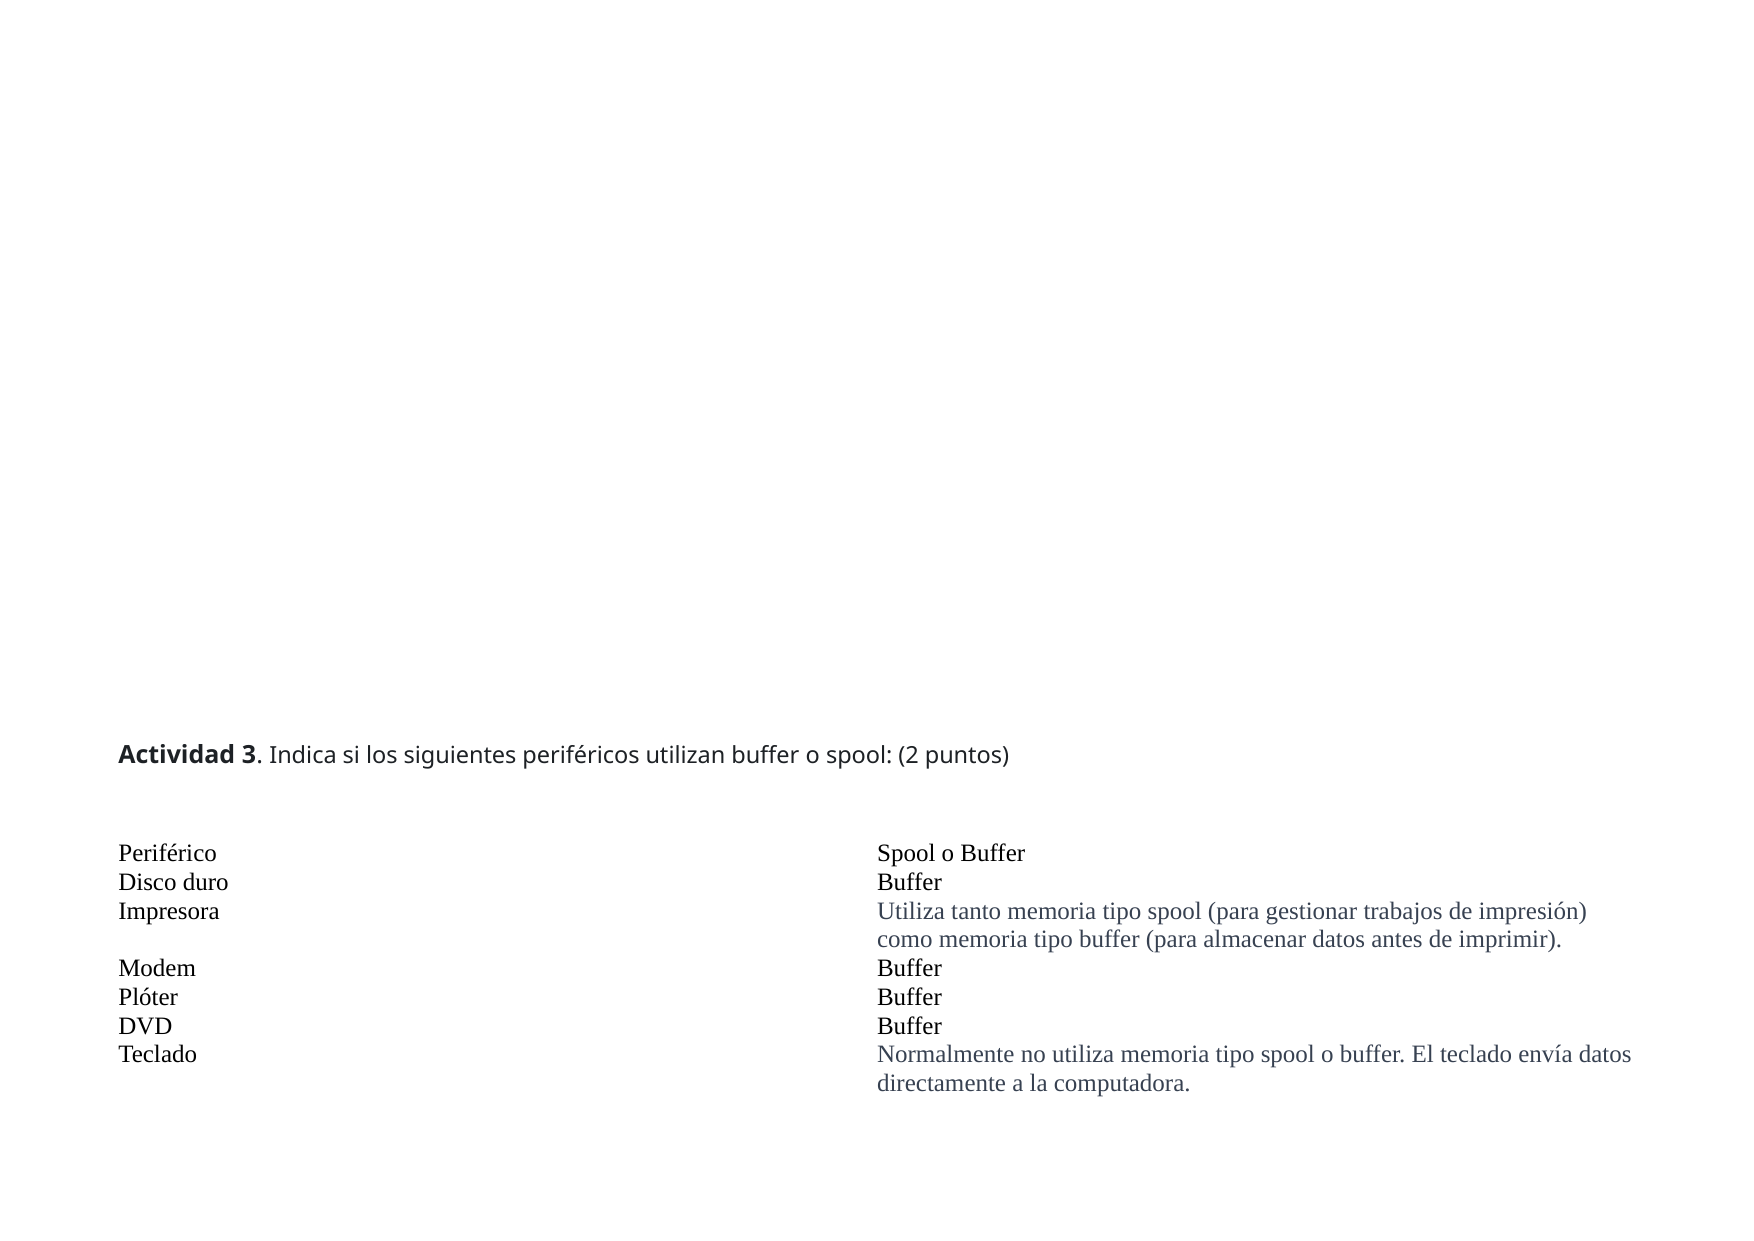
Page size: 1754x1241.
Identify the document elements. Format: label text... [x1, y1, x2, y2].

table_cell Utiliza tanto memoria tipo spool (para gestionar trabajos de impresión) como memoria tipo buffer (para almacenar datos antes de imprimir). [877, 896, 1636, 953]
text Actividad 3. Indica si los siguientes periféricos utilizan buffer o spool: (2 puntos) [118, 737, 1636, 771]
table_header Spool o Buffer [877, 838, 1636, 867]
table_cell Buffer [877, 953, 1636, 982]
table_cell Impresora [118, 896, 877, 953]
table_cell Normalmente no utiliza memoria tipo spool o buffer. El teclado envía datos directamente a la computadora. [877, 1040, 1636, 1097]
table_cell Buffer [877, 982, 1636, 1011]
table_cell Plóter [118, 982, 877, 1011]
table_cell Disco duro [118, 867, 877, 896]
table_cell Teclado [118, 1040, 877, 1097]
table_cell Buffer [877, 1011, 1636, 1039]
table_header Periférico [118, 838, 877, 867]
table_cell Modem [118, 953, 877, 982]
table_cell DVD [118, 1011, 877, 1039]
table_cell Buffer [877, 867, 1636, 896]
